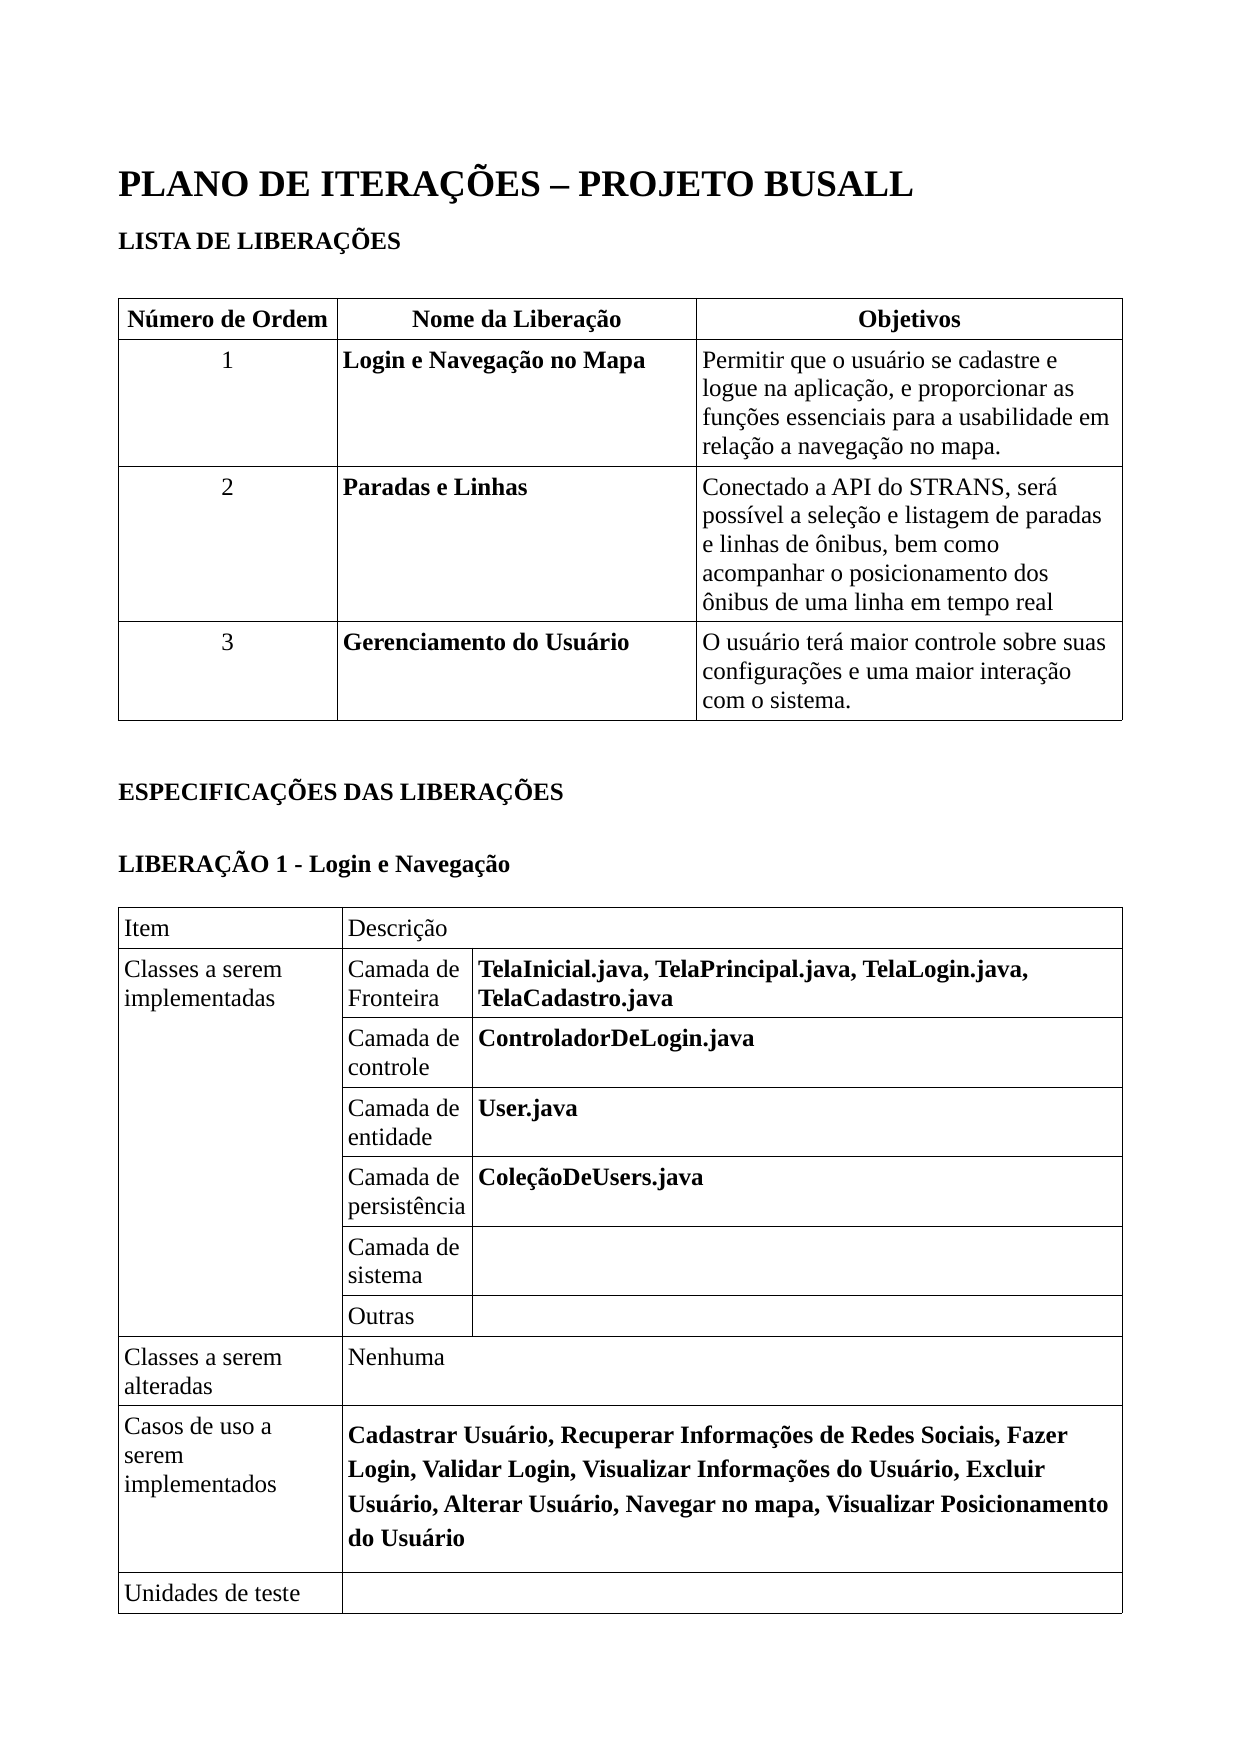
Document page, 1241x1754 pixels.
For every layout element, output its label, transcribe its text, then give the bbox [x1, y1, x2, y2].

table_cell Paradas e Linhas [338, 467, 696, 621]
table_cell Nenhuma [343, 1337, 1122, 1405]
table_header Descrição [343, 908, 1122, 948]
table_cell [473, 1227, 1122, 1295]
table_cell Camada de sistema [343, 1227, 472, 1295]
table_cell TelaInicial.java, TelaPrincipal.java, TelaLogin.java, TelaCadastro.java [473, 949, 1122, 1017]
text Plano de iterações – Projeto BUSaLL [118, 161, 1122, 204]
table_cell 1 [119, 340, 337, 466]
table_cell Classes a serem alteradas [119, 1337, 342, 1405]
table_cell Login e Navegação no Mapa [338, 340, 696, 466]
table_cell 3 [119, 622, 337, 719]
table_cell O usuário terá maior controle sobre suas configurações e uma maior interação com o sistema. [697, 622, 1122, 719]
text LIBERAÇÃO 1 - Login e Navegação [118, 849, 1122, 878]
table_cell 2 [119, 467, 337, 621]
table_header Nome da Liberação [338, 299, 696, 338]
table_cell ColeçãoDeUsers.java [473, 1157, 1122, 1226]
text ESPECIFICAÇÕES DAS LIBERAÇÕES [118, 777, 1122, 806]
table_cell Camada de persistência [343, 1157, 472, 1226]
table_header Item [119, 908, 342, 948]
table_cell Permitir que o usuário se cadastre e logue na aplicação, e proporcionar as funções essenciais para a usabilidade em relação a navegação no mapa. [697, 340, 1122, 466]
text LISTA DE LIBERAÇÕES [118, 226, 1122, 255]
table_cell Conectado a API do STRANS, será possível a seleção e listagem de paradas e linhas de ônibus, bem como acompanhar o posicionamento dos ônibus de uma linha em tempo real [697, 467, 1122, 621]
table_cell Cadastrar Usuário, Recuperar Informações de Redes Sociais, Fazer Login, Validar Login, Visualizar Informações do Usuário, Excluir Usuário, Alterar Usuário, Navegar no mapa, Visualizar Posicionamento do Usuário [343, 1406, 1122, 1572]
table_cell Camada de entidade [343, 1088, 472, 1156]
table_header Número de Ordem [119, 299, 337, 338]
table_cell Camada de Fronteira [343, 949, 472, 1017]
table_cell Unidades de teste [119, 1573, 342, 1612]
table_header Objetivos [697, 299, 1122, 338]
table_cell Gerenciamento do Usuário [338, 622, 696, 719]
table_cell User.java [473, 1088, 1122, 1156]
table_cell [473, 1296, 1122, 1336]
table_cell ControladorDeLogin.java [473, 1018, 1122, 1087]
table_cell Casos de uso a serem implementados [119, 1406, 342, 1572]
table_cell Camada de controle [343, 1018, 472, 1087]
table_cell Outras [343, 1296, 472, 1336]
table_cell [343, 1573, 1122, 1612]
table_cell Classes a serem implementadas [119, 949, 342, 1336]
